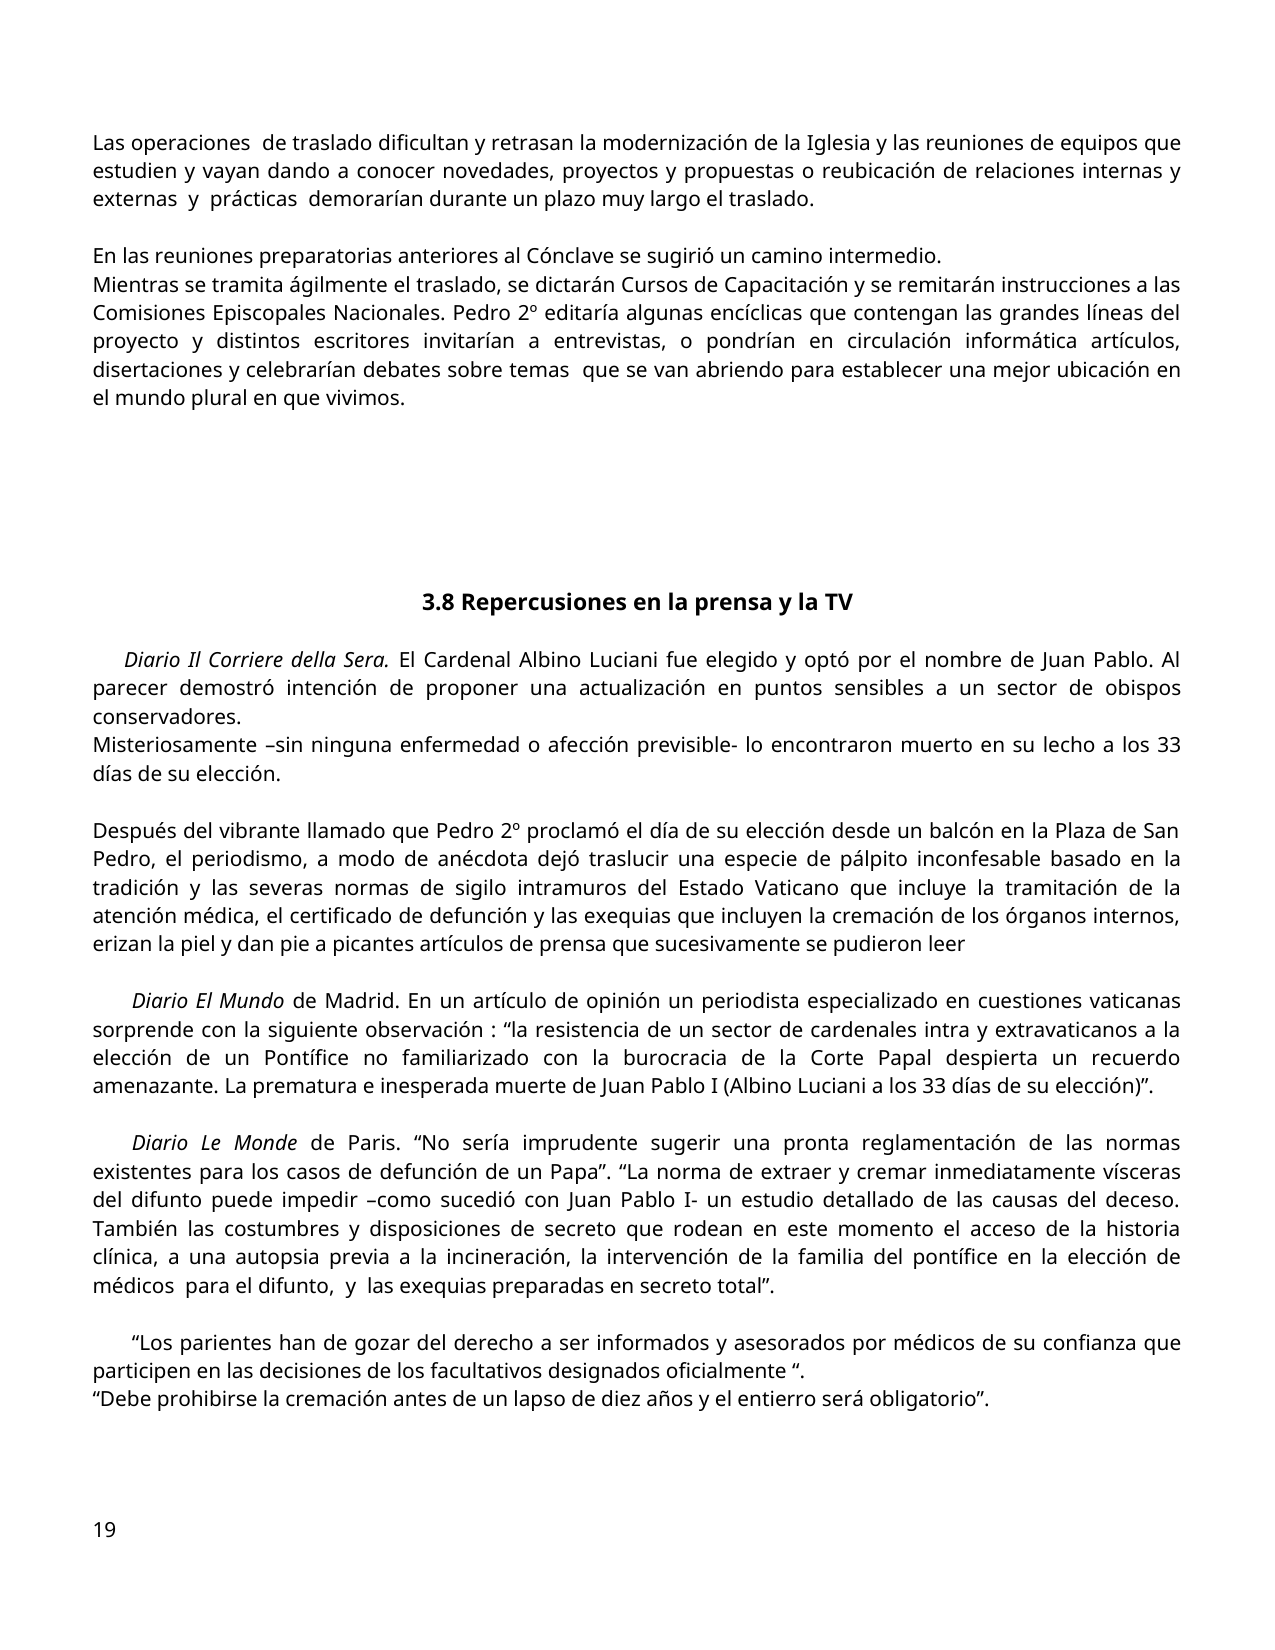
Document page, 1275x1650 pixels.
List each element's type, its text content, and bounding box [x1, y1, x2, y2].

subtitle 3.8 Repercusiones en la prensa y la TV [269, 585, 1005, 617]
text Después del vibrante llamado que Pedro 2º proclamó el día de su elección desde un balcón en la Plaza de San Pedro, el periodismo, a modo de anécdota dejó traslucir una especie de pálpito inconfesable basado en la tradición y las severas normas de sigilo intramuros del Estado Vaticano que incluye la tramitación de la atención médica, el certificado de defunción y las exequias que incluyen la cremación de los órganos internos, erizan la piel y dan pie a picantes artículos de prensa que sucesivamente se pudieron leer [92, 816, 1182, 958]
text Diario Il Corriere della Sera. El Cardenal Albino Luciani fue elegido y optó por el nombre de Juan Pablo. Al parecer demostró intención de proponer una actualización en puntos sensibles a un sector de obispos conservadores. [92, 645, 1182, 730]
text Diario Le Monde de Paris. “No sería imprudente sugerir una pronta reglamentación de las normas existentes para los casos de defunción de un Papa”. “La norma de extraer y cremar inmediatamente vísceras del difunto puede impedir –como sucedió con Juan Pablo I- un estudio detallado de las causas del deceso. También las costumbres y disposiciones de secreto que rodean en este momento el acceso de la historia clínica, a una autopsia previa a la incineración, la intervención de la familia del pontífice en la elección de médicos para el difunto, y las exequias preparadas en secreto total”. [92, 1128, 1182, 1299]
text Las operaciones de traslado dificultan y retrasan la modernización de la Iglesia y las reuniones de equipos que estudien y vayan dando a conocer novedades, proyectos y propuestas o reubicación de relaciones internas y externas y prácticas demorarían durante un plazo muy largo el traslado. [92, 128, 1182, 213]
text En las reuniones preparatorias anteriores al Cónclave se sugirió un camino intermedio. [92, 241, 1182, 270]
text “Debe prohibirse la cremación antes de un lapso de diez años y el entierro será obligatorio”. [92, 1384, 1182, 1413]
text Misteriosamente –sin ninguna enfermedad o afección previsible- lo encontraron muerto en su lecho a los 33 días de su elección. [92, 730, 1182, 787]
text Diario El Mundo de Madrid. En un artículo de opinión un periodista especializado en cuestiones vaticanas sorprende con la siguiente observación : “la resistencia de un sector de cardenales intra y extravaticanos a la elección de un Pontífice no familiarizado con la burocracia de la Corte Papal despierta un recuerdo amenazante. La prematura e inesperada muerte de Juan Pablo I (Albino Luciani a los 33 días de su elección)”. [92, 986, 1182, 1100]
text “Los parientes han de gozar del derecho a ser informados y asesorados por médicos de su confianza que participen en las decisiones de los facultativos designados oficialmente “. [92, 1328, 1182, 1384]
text Mientras se tramita ágilmente el traslado, se dictarán Cursos de Capacitación y se remitarán instrucciones a las Comisiones Episcopales Nacionales. Pedro 2º editaría algunas encíclicas que contengan las grandes líneas del proyecto y distintos escritores invitarían a entrevistas, o pondrían en circulación informática artículos, disertaciones y celebrarían debates sobre temas que se van abriendo para establecer una mejor ubicación en el mundo plural en que vivimos. [92, 270, 1182, 412]
